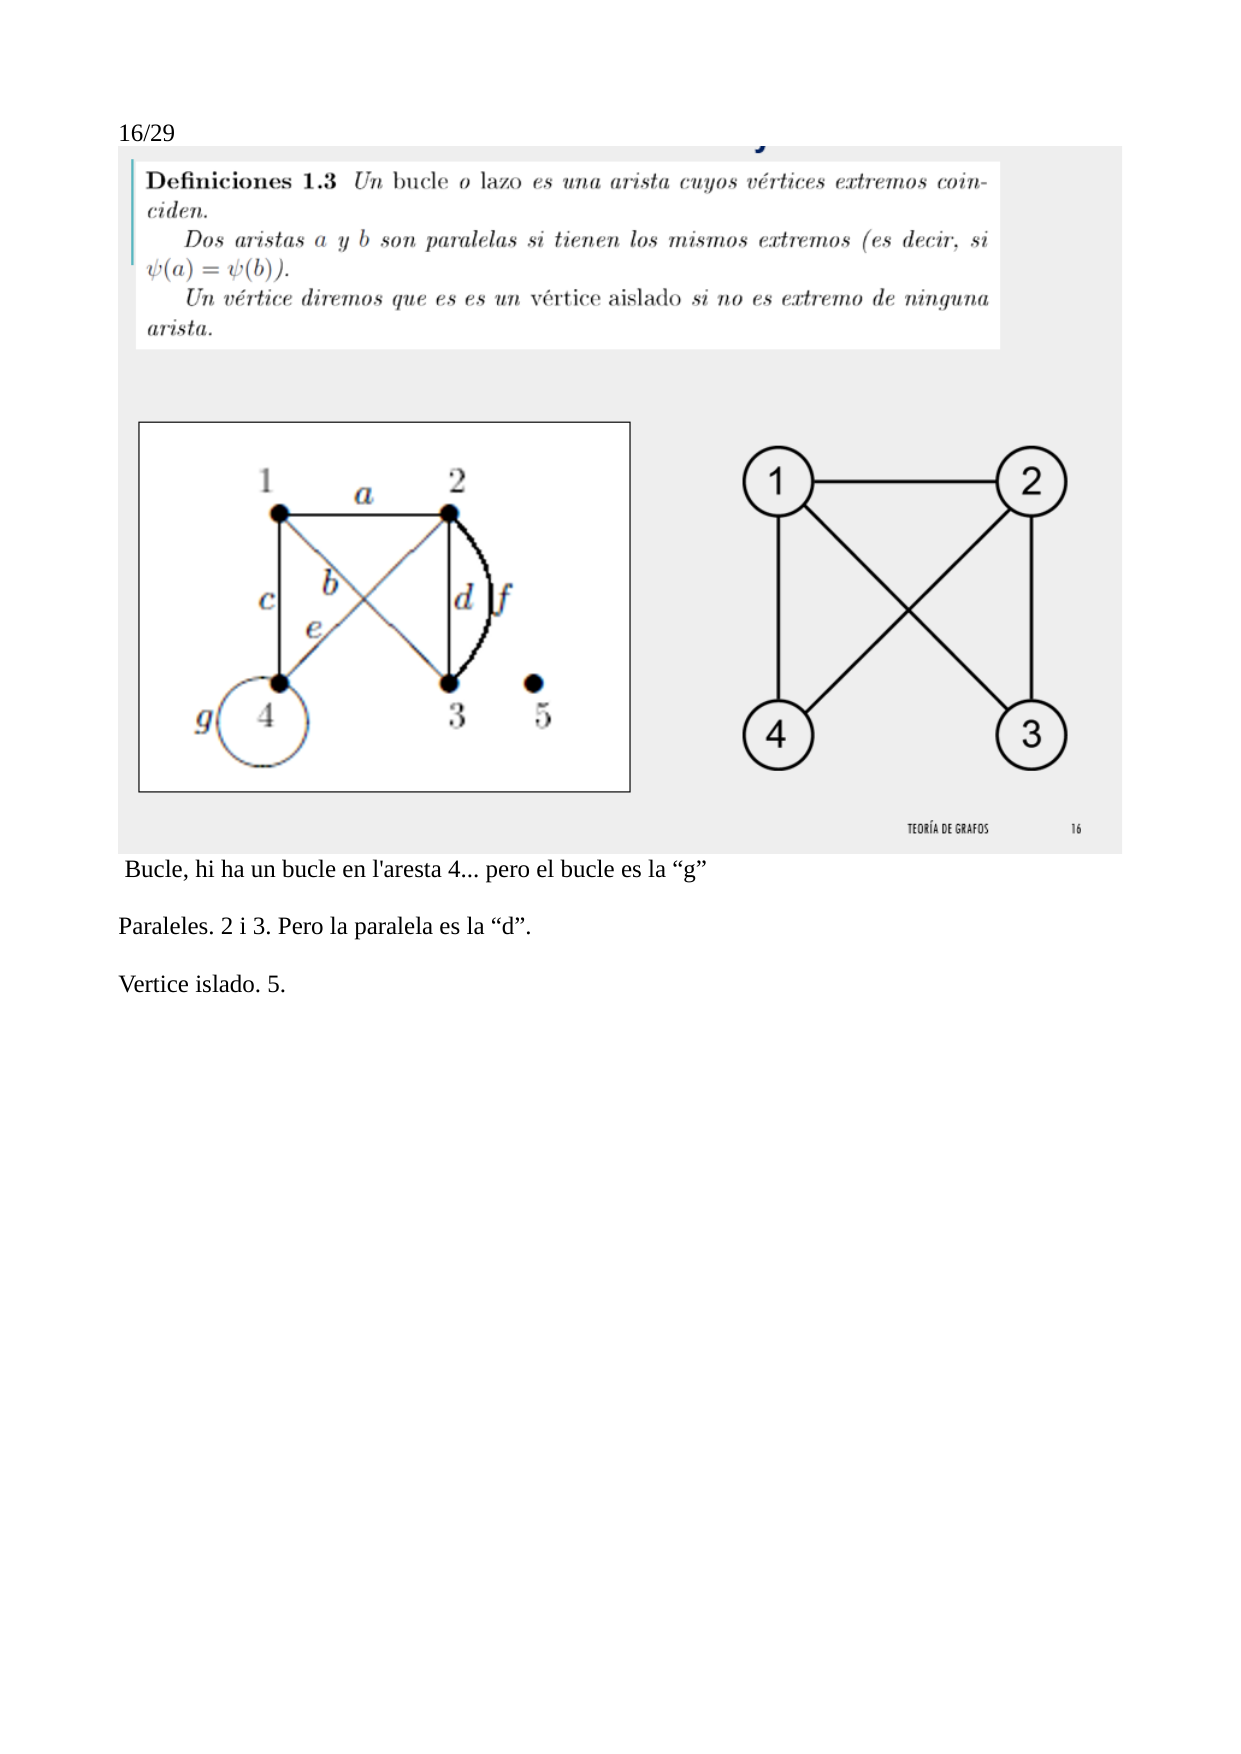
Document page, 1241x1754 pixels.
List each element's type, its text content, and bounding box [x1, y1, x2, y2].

text 16/29 [118, 118, 1122, 146]
text Bucle, hi ha un bucle en l'aresta 4... pero el bucle es la “g” [118, 854, 1122, 882]
picture [118, 146, 1123, 854]
text Vertice islado. 5. [118, 969, 1122, 997]
text Paraleles. 2 i 3. Pero la paralela es la “d”. [118, 911, 1122, 940]
